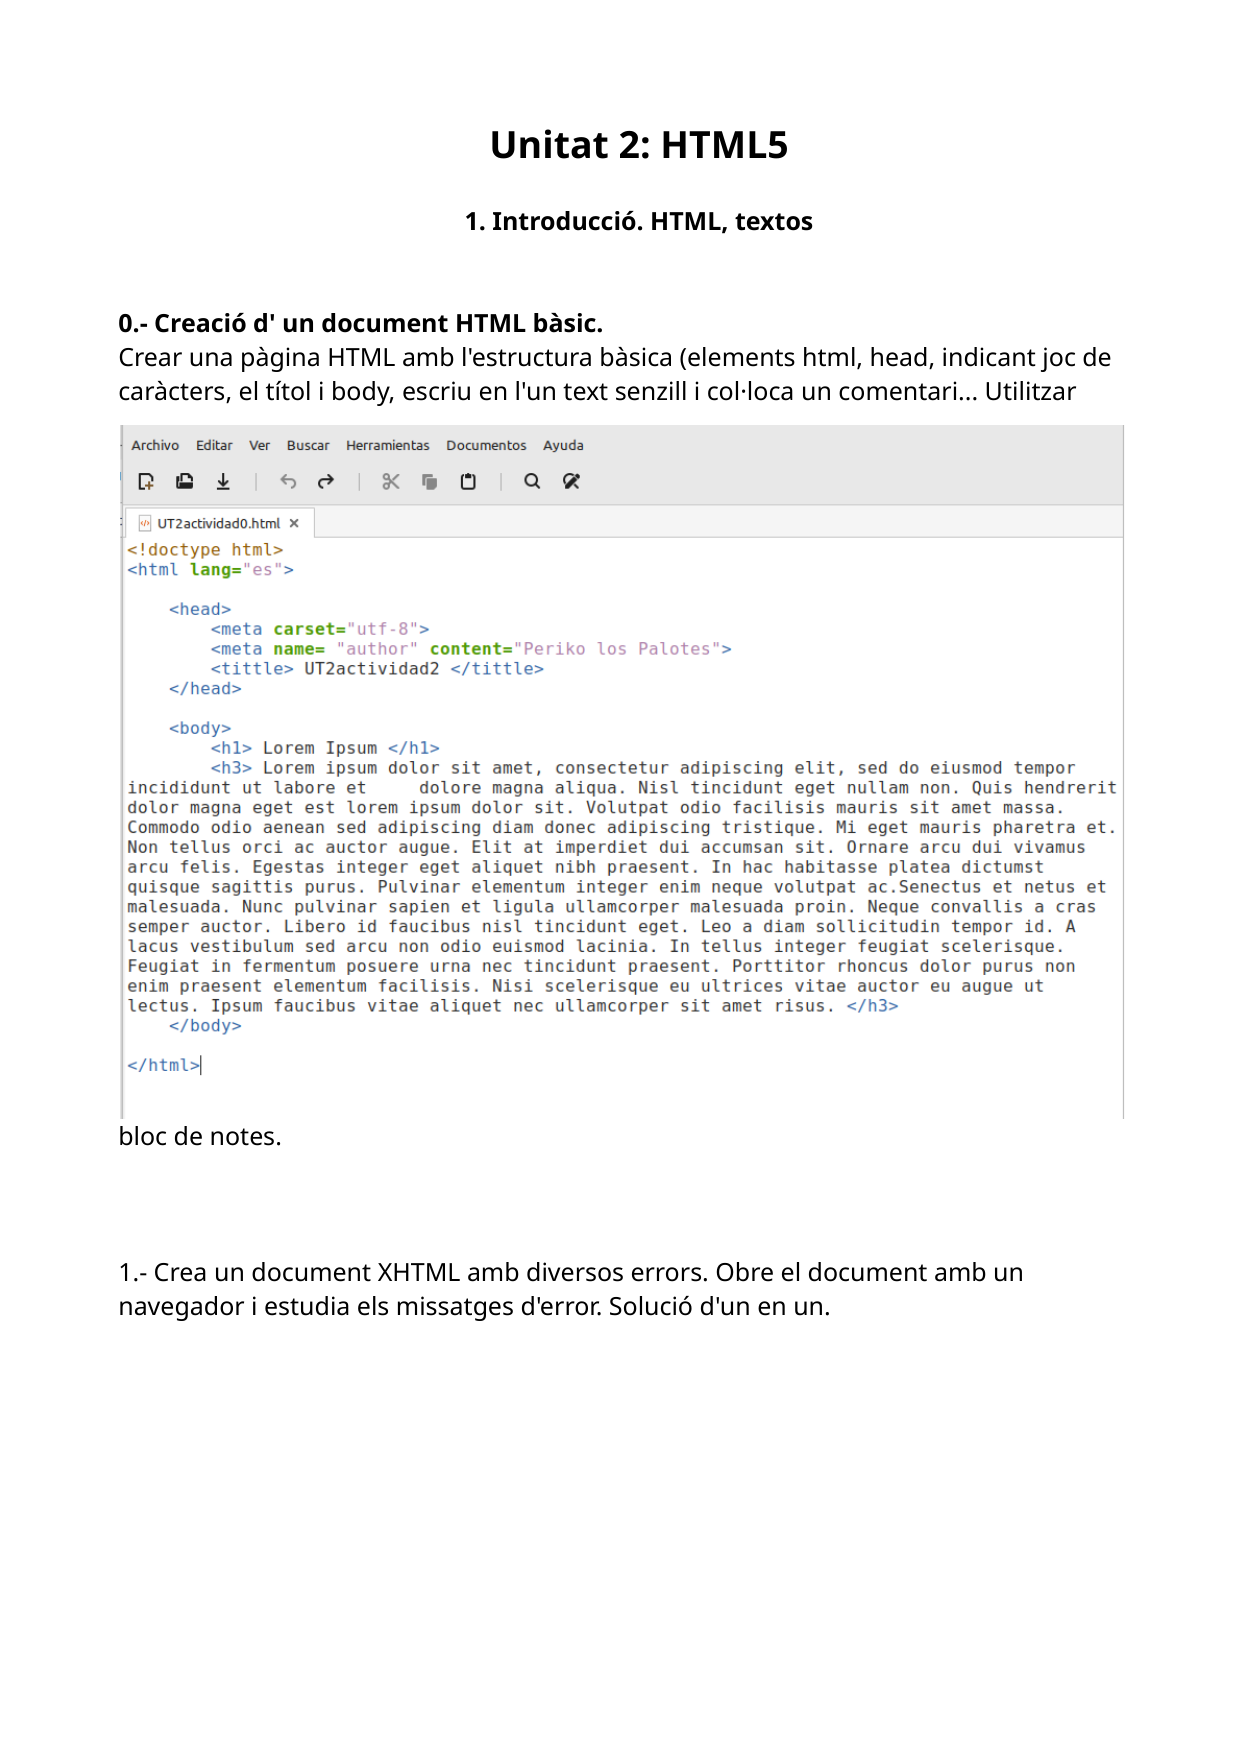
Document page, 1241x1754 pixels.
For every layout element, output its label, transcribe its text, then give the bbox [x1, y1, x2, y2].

picture [120, 425, 1125, 1119]
text 1. Introducció. HTML, textos [156, 203, 1122, 237]
text 0.- Creació d' un document HTML bàsic. [118, 305, 1122, 339]
text Unitat 2: HTML5 [156, 118, 1122, 169]
text Crear una pàgina HTML amb l'estructura bàsica (elements html, head, indicant joc de caràcters, el títol i body, escriu en l'un text senzill i col·loca un comentari... Utilitzar bloc de notes. [118, 339, 1122, 1153]
text 1.- Crea un document XHTML amb diversos errors. Obre el document amb un navegador i estudia els missatges d'error. Solució d'un en un. [118, 1255, 1122, 1323]
